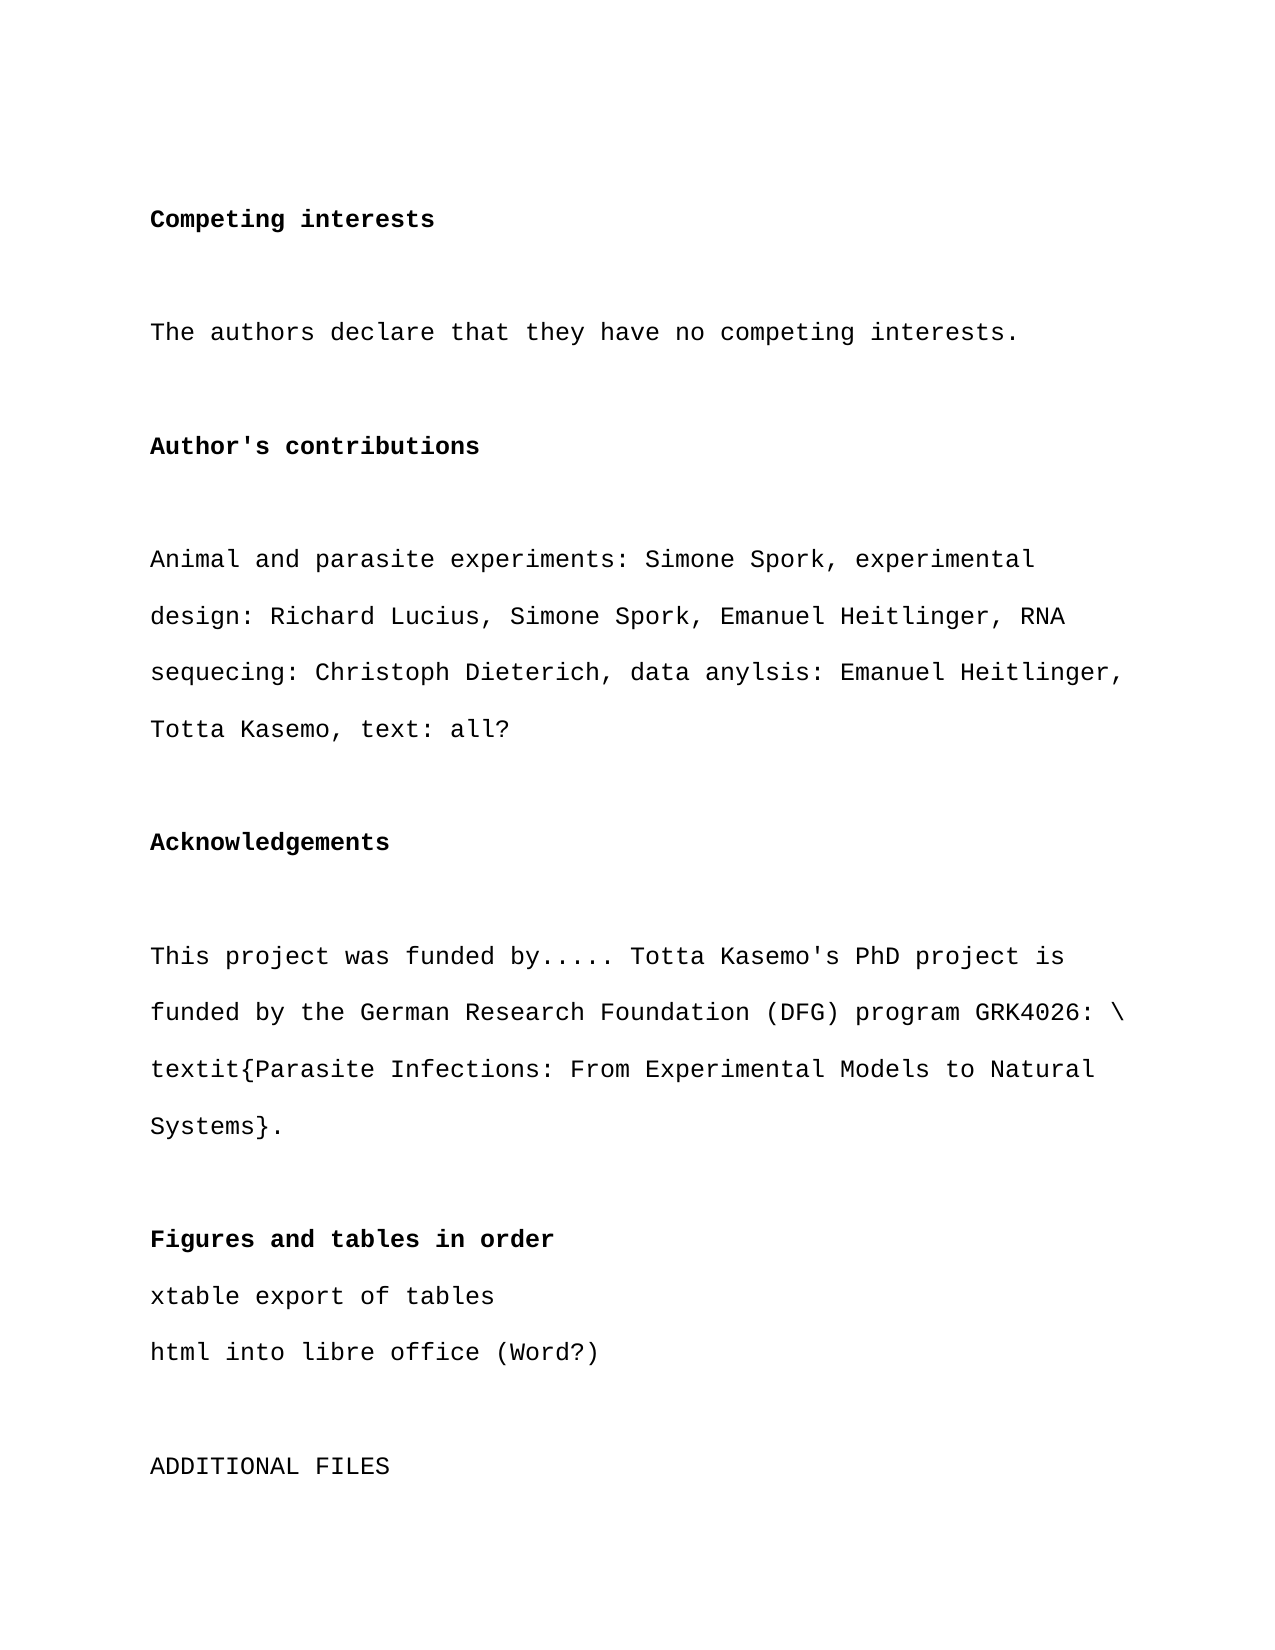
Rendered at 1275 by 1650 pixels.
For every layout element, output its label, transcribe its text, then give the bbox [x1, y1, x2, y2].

text Author's contributions [150, 433, 1125, 462]
text ADDITIONAL FILES [150, 1453, 1125, 1482]
text Competing interests [150, 207, 1125, 235]
text xtable export of tables [150, 1283, 1125, 1312]
text The authors declare that they have no competing interests. [150, 320, 1125, 348]
text This project was funded by..... Totta Kasemo's PhD project is funded by the German Research Foundation (DFG) program GRK4026: \textit{Parasite Infections: From Experimental Models to Natural Systems}. [150, 943, 1125, 1142]
text Acknowledgements [150, 830, 1125, 858]
text html into libre office (Word?) [150, 1340, 1125, 1368]
text Figures and tables in order [150, 1227, 1125, 1255]
text Animal and parasite experiments: Simone Spork, experimental design: Richard Lucius, Simone Spork, Emanuel Heitlinger, RNA sequecing: Christoph Dieterich, data anylsis: Emanuel Heitlinger, Totta Kasemo, text: all? [150, 547, 1125, 745]
